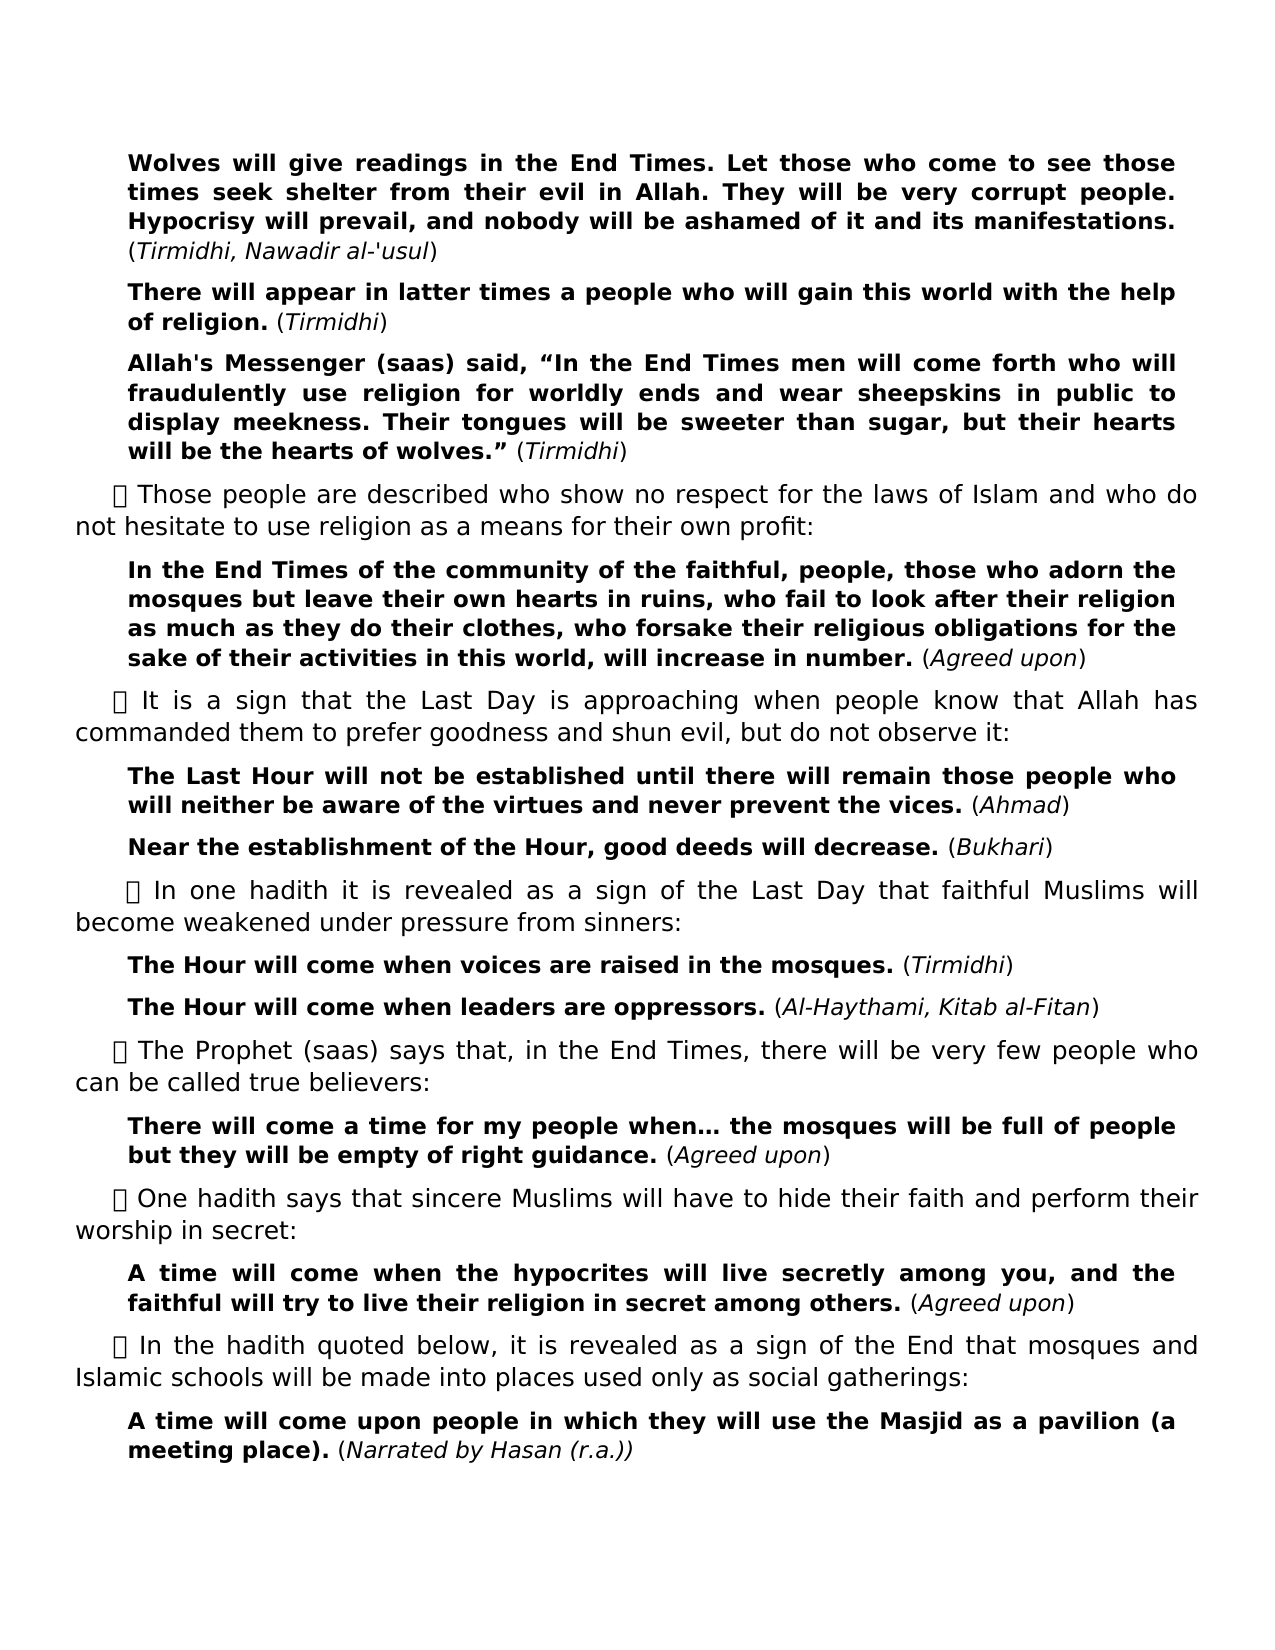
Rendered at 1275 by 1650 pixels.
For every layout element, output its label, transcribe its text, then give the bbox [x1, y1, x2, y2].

text A time will come when the hypocrites will live secretly among you, and the faithful will try to live their religion in secret among others. (Agreed upon) [127, 1261, 1177, 1316]
text Allah's Messenger (saas) said, “In the End Times men will come forth who will fraudulently use religion for worldly ends and wear sheepskins in public to display meekness. Their tongues will be sweeter than sugar, but their hearts will be the hearts of wolves.” (Tirmidhi) [127, 351, 1177, 465]
text Near the establishment of the Hour, good deeds will decrease. (Bukhari) [127, 834, 1177, 861]
text In the End Times of the community of the faithful, people, those who adorn the mosques but leave their own hearts in ruins, who fail to look after their religion as much as they do their clothes, who forsake their religious obligations for the sake of their activities in this world, will increase in number. (Agreed upon) [127, 557, 1177, 671]
text  One hadith says that sincere Muslims will have to hide their faith and perform their worship in secret: [75, 1184, 1200, 1245]
text  In one hadith it is revealed as a sign of the Last Day that faithful Muslims will become weakened under pressure from sinners: [75, 876, 1200, 937]
text Wolves will give readings in the End Times. Let those who come to see those times seek shelter from their evil in Allah. They will be very corrupt people. Hypocrisy will prevail, and nobody will be ashamed of it and its manifestations. (Tirmidhi, Nawadir al-'usul) [127, 150, 1177, 264]
text  It is a sign that the Last Day is approaching when people know that Allah has commanded them to prefer goodness and shun evil, but do not observe it: [75, 686, 1200, 748]
text A time will come upon people in which they will use the Masjid as a pavilion (a meeting place). (Narrated by Hasan (r.a.)) [127, 1408, 1177, 1464]
text The Hour will come when leaders are oppressors. (Al-Haythami, Kitab al-Fitan) [127, 994, 1177, 1021]
text The Hour will come when voices are raised in the mosques. (Tirmidhi) [127, 953, 1177, 979]
text There will appear in latter times a people who will gain this world with the help of religion. (Tirmidhi) [127, 279, 1177, 336]
text  Those people are described who show no respect for the laws of Islam and who do not hesitate to use religion as a means for their own profit: [75, 480, 1200, 541]
text The Last Hour will not be established until there will remain those people who will neither be aware of the virtues and never prevent the vices. (Ahmad) [127, 763, 1177, 819]
text There will come a time for my people when… the mosques will be full of people but they will be empty of right guidance. (Agreed upon) [127, 1113, 1177, 1169]
text  The Prophet (saas) says that, in the End Times, there will be very few people who can be called true believers: [75, 1036, 1200, 1097]
text  In the hadith quoted below, it is revealed as a sign of the End that mosques and Islamic schools will be made into places used only as social gatherings: [75, 1332, 1200, 1393]
